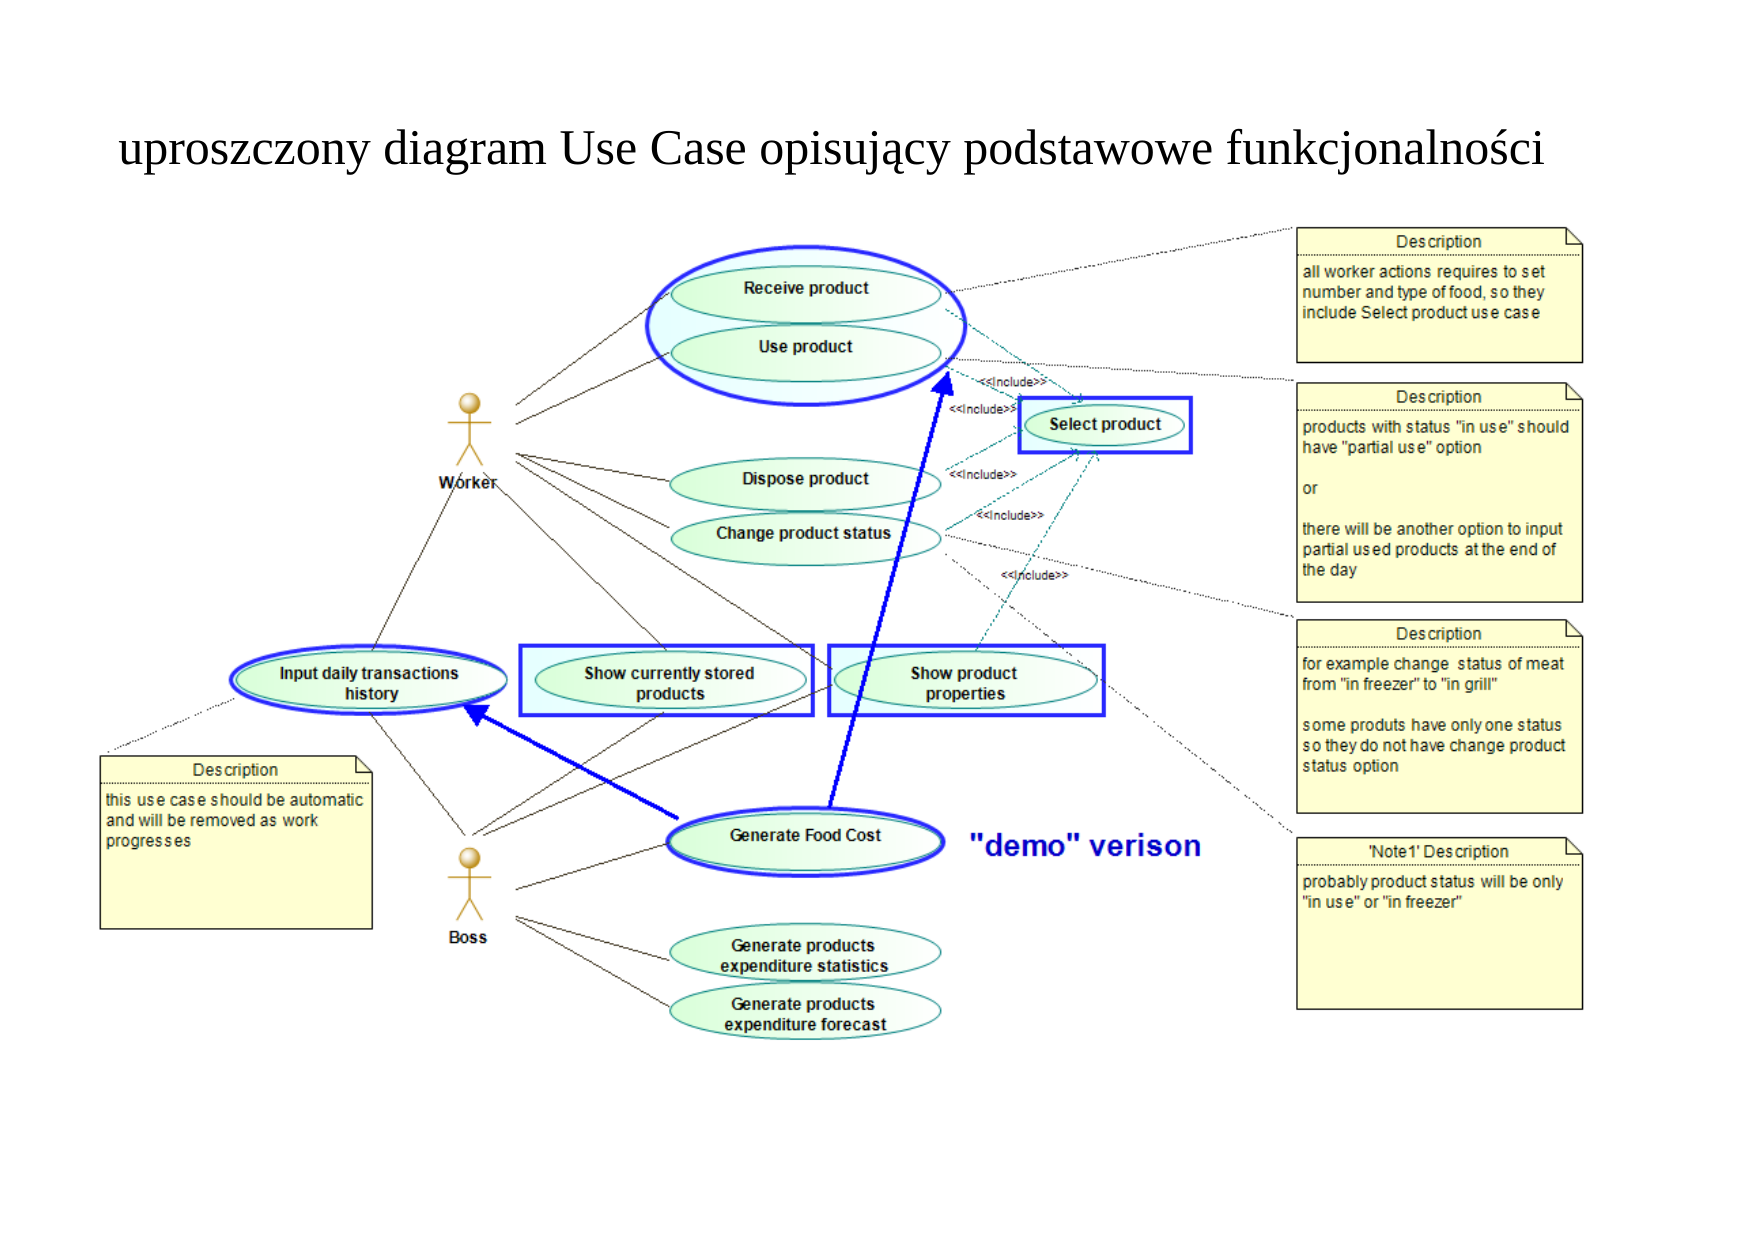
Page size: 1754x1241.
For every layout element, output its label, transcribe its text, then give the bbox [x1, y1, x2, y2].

text uproszczony diagram Use Case opisujący podstawowe funkcjonalności [118, 118, 1636, 176]
picture [78, 201, 1597, 1055]
